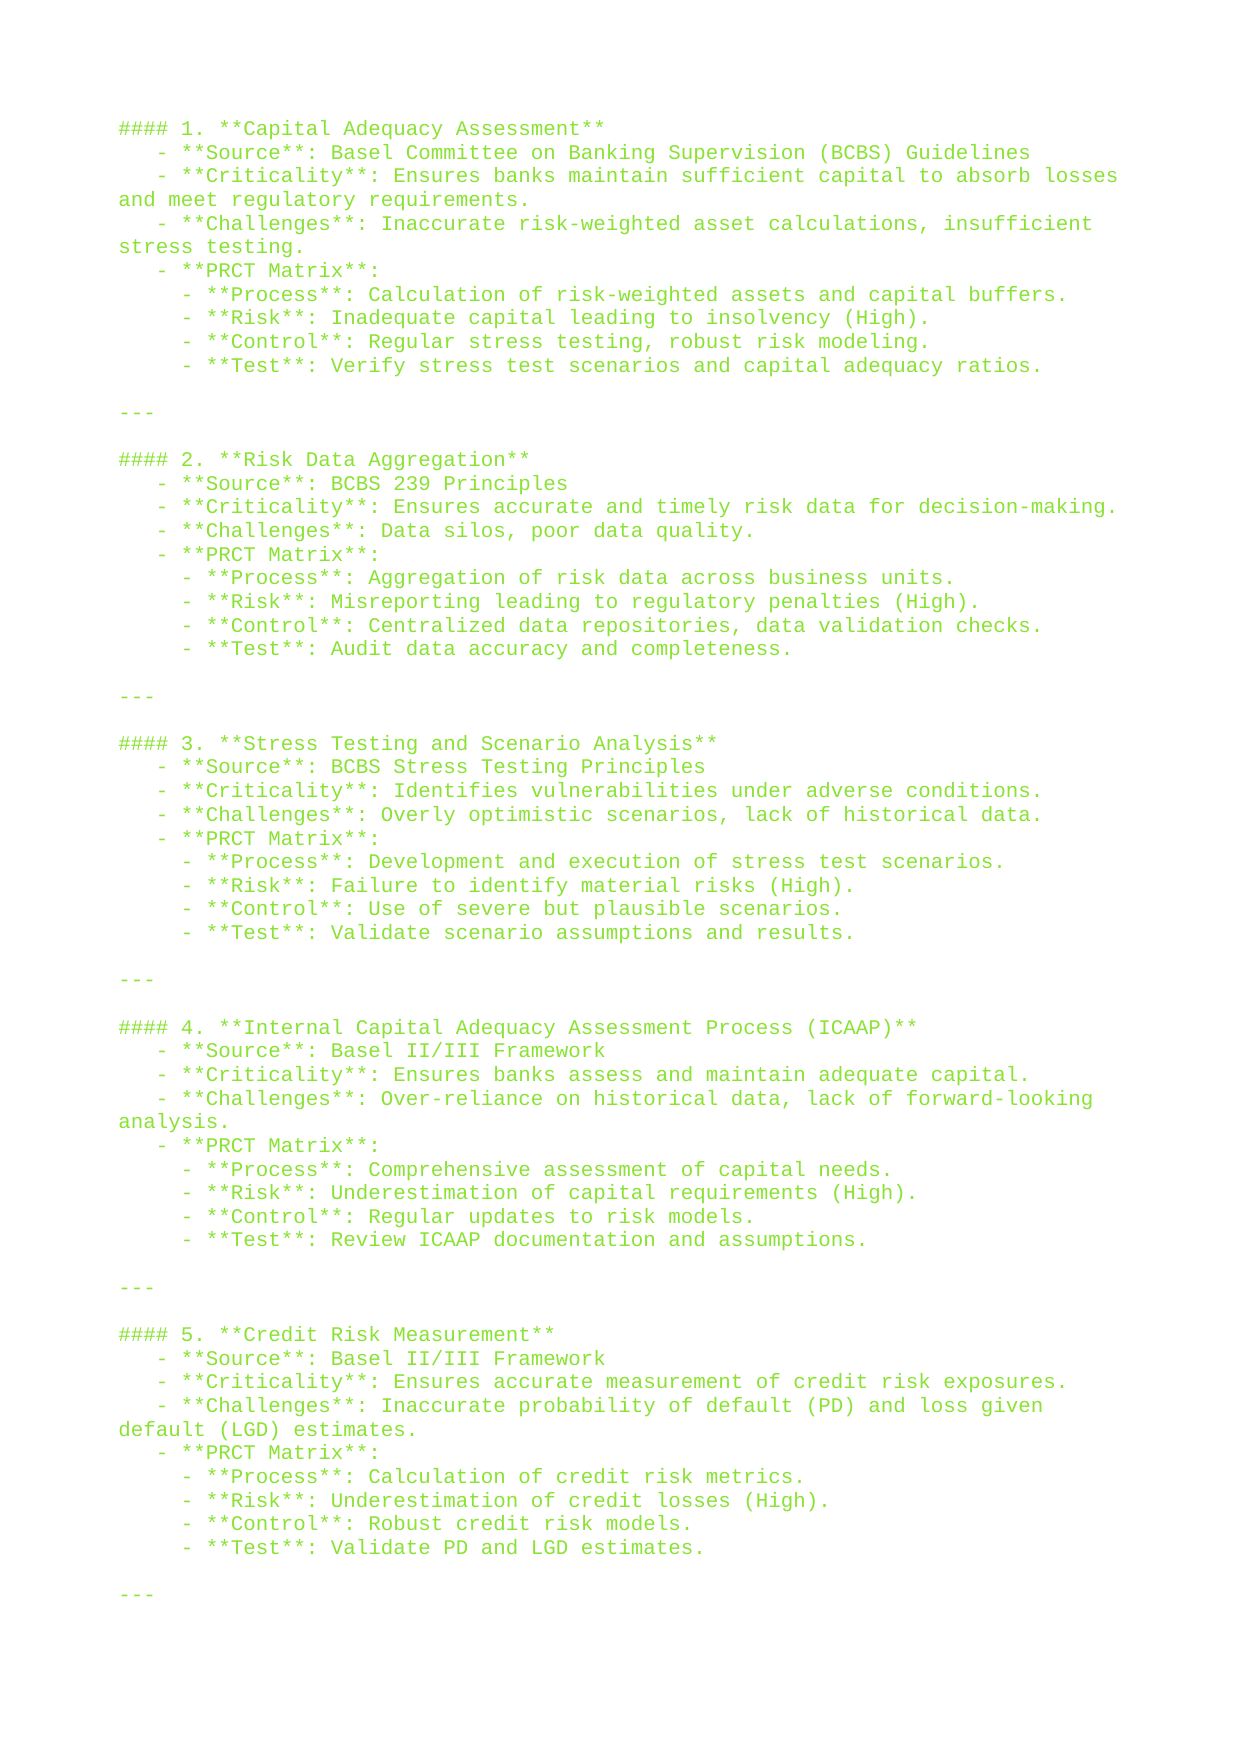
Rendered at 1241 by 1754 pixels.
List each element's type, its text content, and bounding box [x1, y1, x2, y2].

text - **Risk**: Failure to identify material risks (High). [118, 875, 1122, 898]
text - **Source**: BCBS Stress Testing Principles [118, 757, 1122, 780]
text - **Process**: Comprehensive assessment of capital needs. [118, 1158, 1122, 1182]
text - **Process**: Development and execution of stress test scenarios. [118, 851, 1122, 875]
text - **Challenges**: Inaccurate risk-weighted asset calculations, insufficient stress testing. [118, 213, 1122, 260]
text --- [118, 686, 1122, 709]
text #### 3. **Stress Testing and Scenario Analysis** [118, 733, 1122, 757]
text --- [118, 1584, 1122, 1608]
text - **PRCT Matrix**: [118, 544, 1122, 567]
text - **Process**: Calculation of risk-weighted assets and capital buffers. [118, 284, 1122, 307]
text - **Source**: Basel Committee on Banking Supervision (BCBS) Guidelines [118, 142, 1122, 165]
text --- [118, 402, 1122, 426]
text - **Control**: Use of severe but plausible scenarios. [118, 898, 1122, 922]
text --- [118, 969, 1122, 993]
text - **PRCT Matrix**: [118, 1442, 1122, 1466]
text - **Control**: Centralized data repositories, data validation checks. [118, 615, 1122, 638]
text - **Criticality**: Identifies vulnerabilities under adverse conditions. [118, 780, 1122, 804]
text #### 1. **Capital Adequacy Assessment** [118, 118, 1122, 142]
text - **Source**: Basel II/III Framework [118, 1348, 1122, 1371]
text - **Criticality**: Ensures accurate and timely risk data for decision-making. [118, 496, 1122, 520]
text - **Test**: Audit data accuracy and completeness. [118, 638, 1122, 662]
text - **Risk**: Inadequate capital leading to insolvency (High). [118, 307, 1122, 331]
text - **Challenges**: Data silos, poor data quality. [118, 520, 1122, 544]
text - **Test**: Validate PD and LGD estimates. [118, 1537, 1122, 1561]
text - **Challenges**: Inaccurate probability of default (PD) and loss given default (LGD) estimates. [118, 1395, 1122, 1442]
text - **Risk**: Underestimation of capital requirements (High). [118, 1182, 1122, 1206]
text - **Control**: Regular updates to risk models. [118, 1206, 1122, 1229]
text - **PRCT Matrix**: [118, 1135, 1122, 1158]
text - **Control**: Robust credit risk models. [118, 1513, 1122, 1537]
text - **Criticality**: Ensures accurate measurement of credit risk exposures. [118, 1371, 1122, 1395]
text - **Process**: Calculation of credit risk metrics. [118, 1466, 1122, 1489]
text #### 2. **Risk Data Aggregation** [118, 449, 1122, 473]
text - **PRCT Matrix**: [118, 827, 1122, 851]
text --- [118, 1277, 1122, 1300]
text - **Challenges**: Overly optimistic scenarios, lack of historical data. [118, 804, 1122, 827]
text - **Source**: Basel II/III Framework [118, 1040, 1122, 1064]
text - **Source**: BCBS 239 Principles [118, 473, 1122, 496]
text - **Risk**: Underestimation of credit losses (High). [118, 1489, 1122, 1513]
text #### 5. **Credit Risk Measurement** [118, 1324, 1122, 1348]
text - **Test**: Validate scenario assumptions and results. [118, 922, 1122, 946]
text - **Risk**: Misreporting leading to regulatory penalties (High). [118, 591, 1122, 615]
text - **Process**: Aggregation of risk data across business units. [118, 567, 1122, 591]
text - **Test**: Review ICAAP documentation and assumptions. [118, 1229, 1122, 1253]
text - **Criticality**: Ensures banks assess and maintain adequate capital. [118, 1064, 1122, 1088]
text - **Criticality**: Ensures banks maintain sufficient capital to absorb losses and meet regulatory requirements. [118, 165, 1122, 213]
text - **Control**: Regular stress testing, robust risk modeling. [118, 331, 1122, 354]
text - **Test**: Verify stress test scenarios and capital adequacy ratios. [118, 354, 1122, 378]
text - **PRCT Matrix**: [118, 260, 1122, 284]
text - **Challenges**: Over-reliance on historical data, lack of forward-looking analysis. [118, 1088, 1122, 1135]
text #### 4. **Internal Capital Adequacy Assessment Process (ICAAP)** [118, 1017, 1122, 1040]
